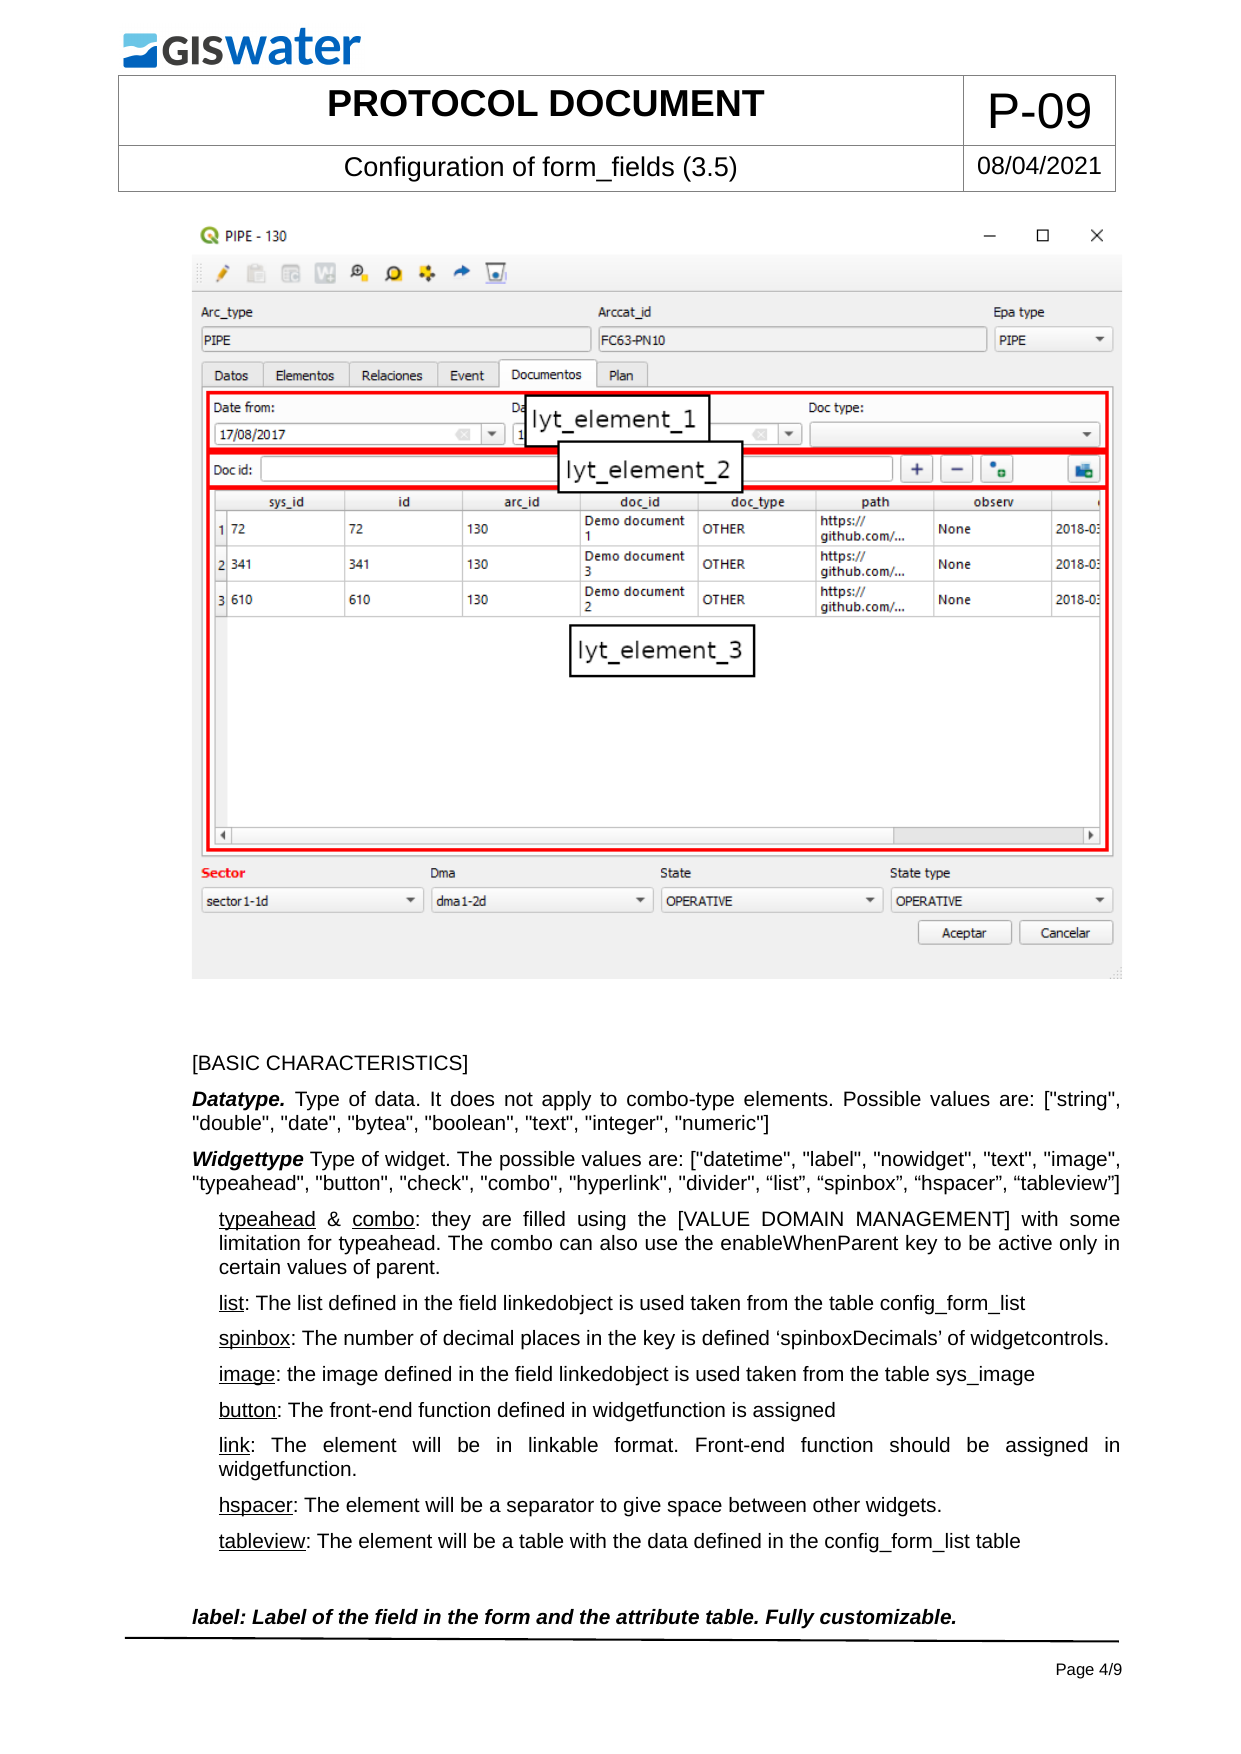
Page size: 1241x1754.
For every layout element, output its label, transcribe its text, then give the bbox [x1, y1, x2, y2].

list spinbox: The number of decimal places in the key is defined ‘spinboxDecimals’ of widgetcontrols. [218, 1326, 1122, 1350]
picture [191, 220, 1123, 979]
list typeahead & combo: they are filled using the [VALUE DOMAIN MANAGEMENT] with some limitation for typeahead. The combo can also use the enableWhenParent key to be active only in certain values of parent. [218, 1207, 1122, 1278]
list button: The front-end function defined in widgetfunction is assigned [218, 1397, 1122, 1421]
list list: The list defined in the field linkedobject is used taken from the table config_form_list [218, 1290, 1122, 1314]
list label: Label of the field in the form and the attribute table. Fully customizable. [192, 1605, 1122, 1629]
list Datatype. Type of data. It does not apply to combo-type elements. Possible values are: ["string", "double", "date", "bytea", "boolean", "text", "integer", "numeric"] [192, 1087, 1122, 1135]
list hspacer: The element will be a separator to give space between other widgets. [218, 1493, 1122, 1517]
list Widgettype Type of widget. The possible values are: ["datetime", "label", "nowidget", "text", "image", "typeahead", "button", "check", "combo", "hyperlink", "divider", “list”, “spinbox”, “hspacer”, “tableview”] [192, 1147, 1122, 1195]
list image: the image defined in the field linkedobject is used taken from the table sys_image [218, 1362, 1122, 1386]
list link: The element will be in linkable format. Front-end function should be assigned in widgetfunction. [218, 1433, 1122, 1481]
list [BASIC CHARACTERISTICS] [192, 1051, 1122, 1075]
list tableview: The element will be a table with the data defined in the config_form_list table [218, 1529, 1122, 1553]
picture [119, 23, 365, 72]
